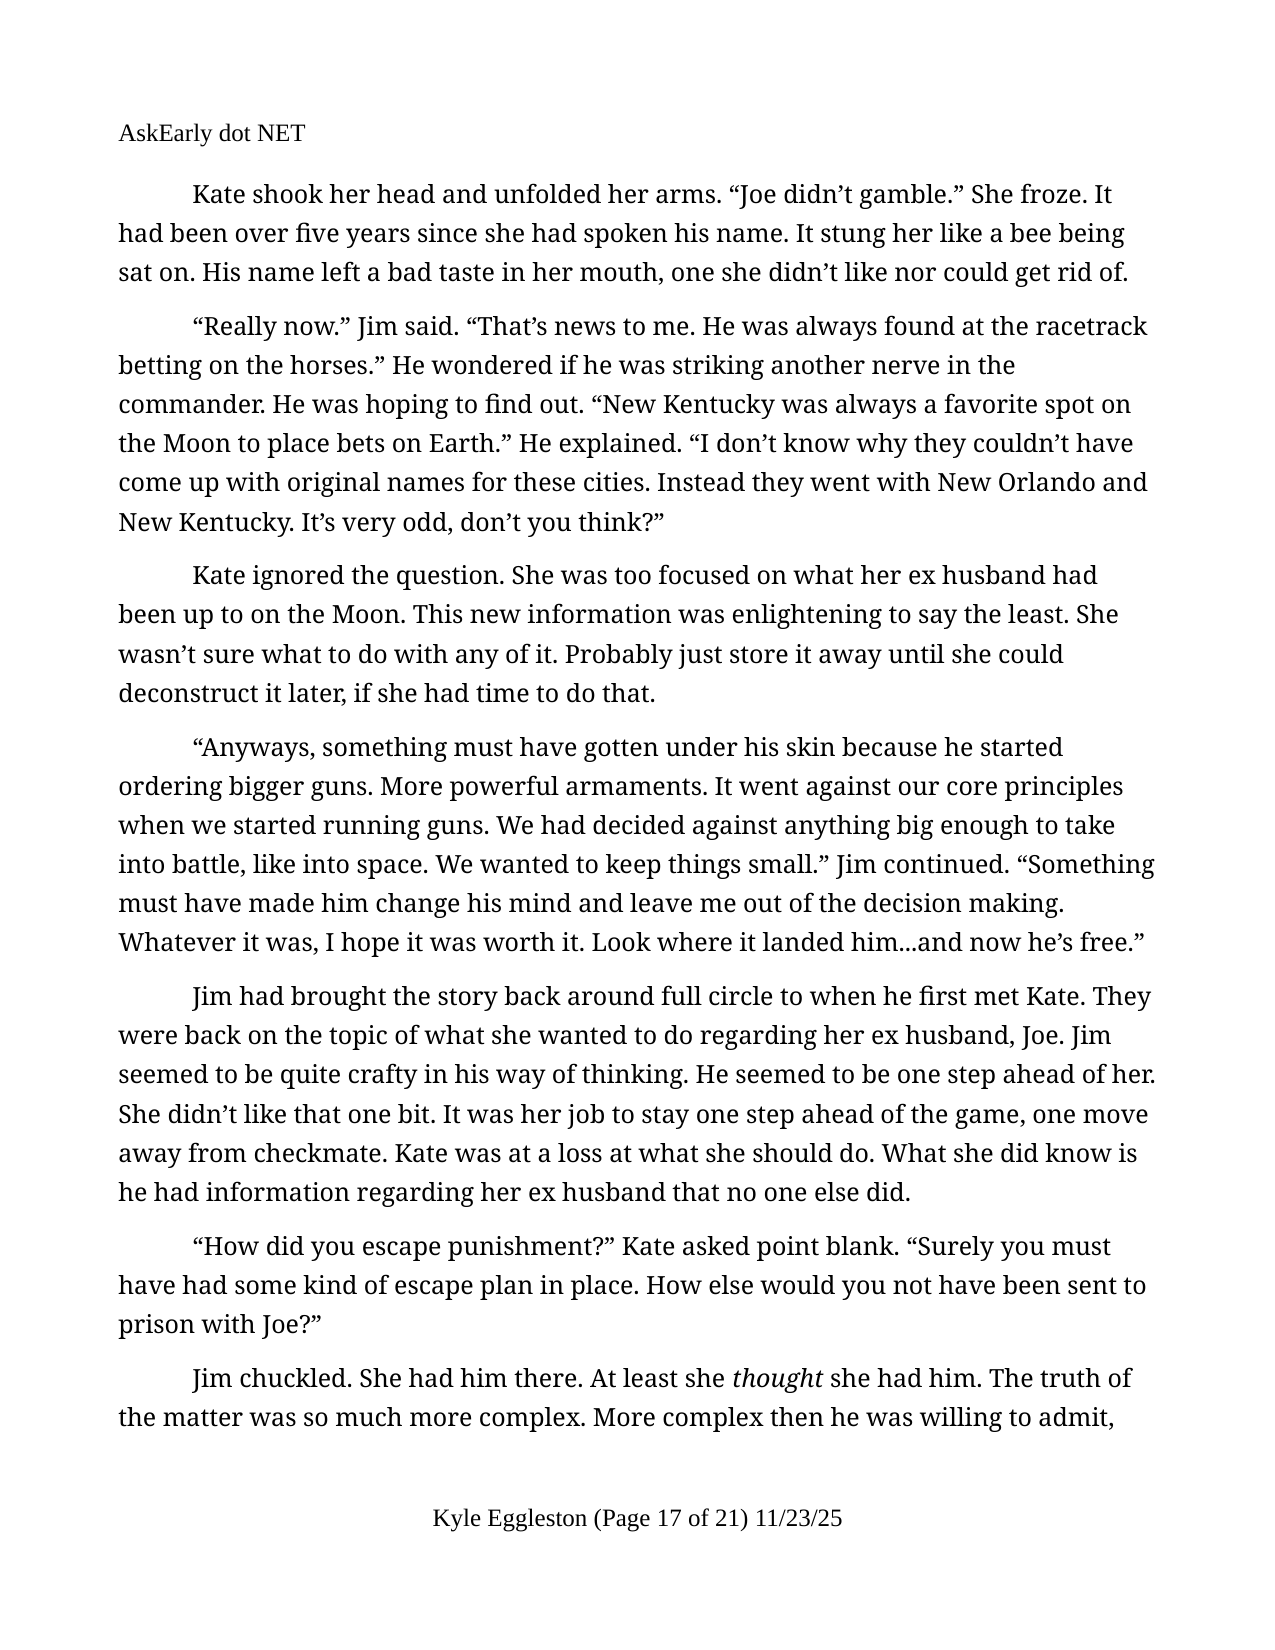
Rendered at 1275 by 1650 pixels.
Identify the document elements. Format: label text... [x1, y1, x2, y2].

text Kate shook her head and unfolded her arms. “Joe didn’t gamble.” She froze. It had been over five years since she had spoken his name. It stung her like a bee being sat on. His name left a bad taste in her mouth, one she didn’t like nor could get rid of. [118, 176, 1157, 289]
text “How did you escape punishment?” Kate asked point blank. “Surely you must have had some kind of escape plan in place. How else would you not have been sent to prison with Joe?” [118, 1228, 1157, 1341]
text Jim had brought the story back around full circle to when he first met Kate. They were back on the topic of what she wanted to do regarding her ex husband, Joe. Jim seemed to be quite crafty in his way of thinking. He seemed to be one step ahead of her. She didn’t like that one bit. It was her job to stay one step ahead of the game, one move away from checkmate. Kate was at a loss at what she should do. What she did know is he had information regarding her ex husband that no one else did. [118, 979, 1157, 1209]
text “Really now.” Jim said. “That’s news to me. He was always found at the racetrack betting on the horses.” He wondered if he was striking another nerve in the commander. He was hoping to find out. “New Kentucky was always a favorite spot on the Moon to place bets on Earth.” He explained. “I don’t know why they couldn’t have come up with original names for these cities. Instead they went with New Orlando and New Kentucky. It’s very odd, don’t you think?” [118, 308, 1157, 538]
text Jim chuckled. She had him there. At least she thought she had him. The truth of the matter was so much more complex. More complex then he was willing to admit, [118, 1361, 1157, 1434]
text “Anyways, something must have gotten under his skin because he started ordering bigger guns. More powerful armaments. It went against our core principles when we started running guns. We had decided against anything big enough to take into battle, like into space. We wanted to keep things small.” Jim continued. “Something must have made him change his mind and leave me out of the decision making. Whatever it was, I hope it was worth it. Look where it landed him...and now he’s free.” [118, 729, 1157, 959]
text Kate ignored the question. She was too focused on what her ex husband had been up to on the Moon. This new information was enlightening to say the least. She wasn’t sure what to do with any of it. Probably just store it away until she could deconstruct it later, if she had time to do that. [118, 558, 1157, 709]
